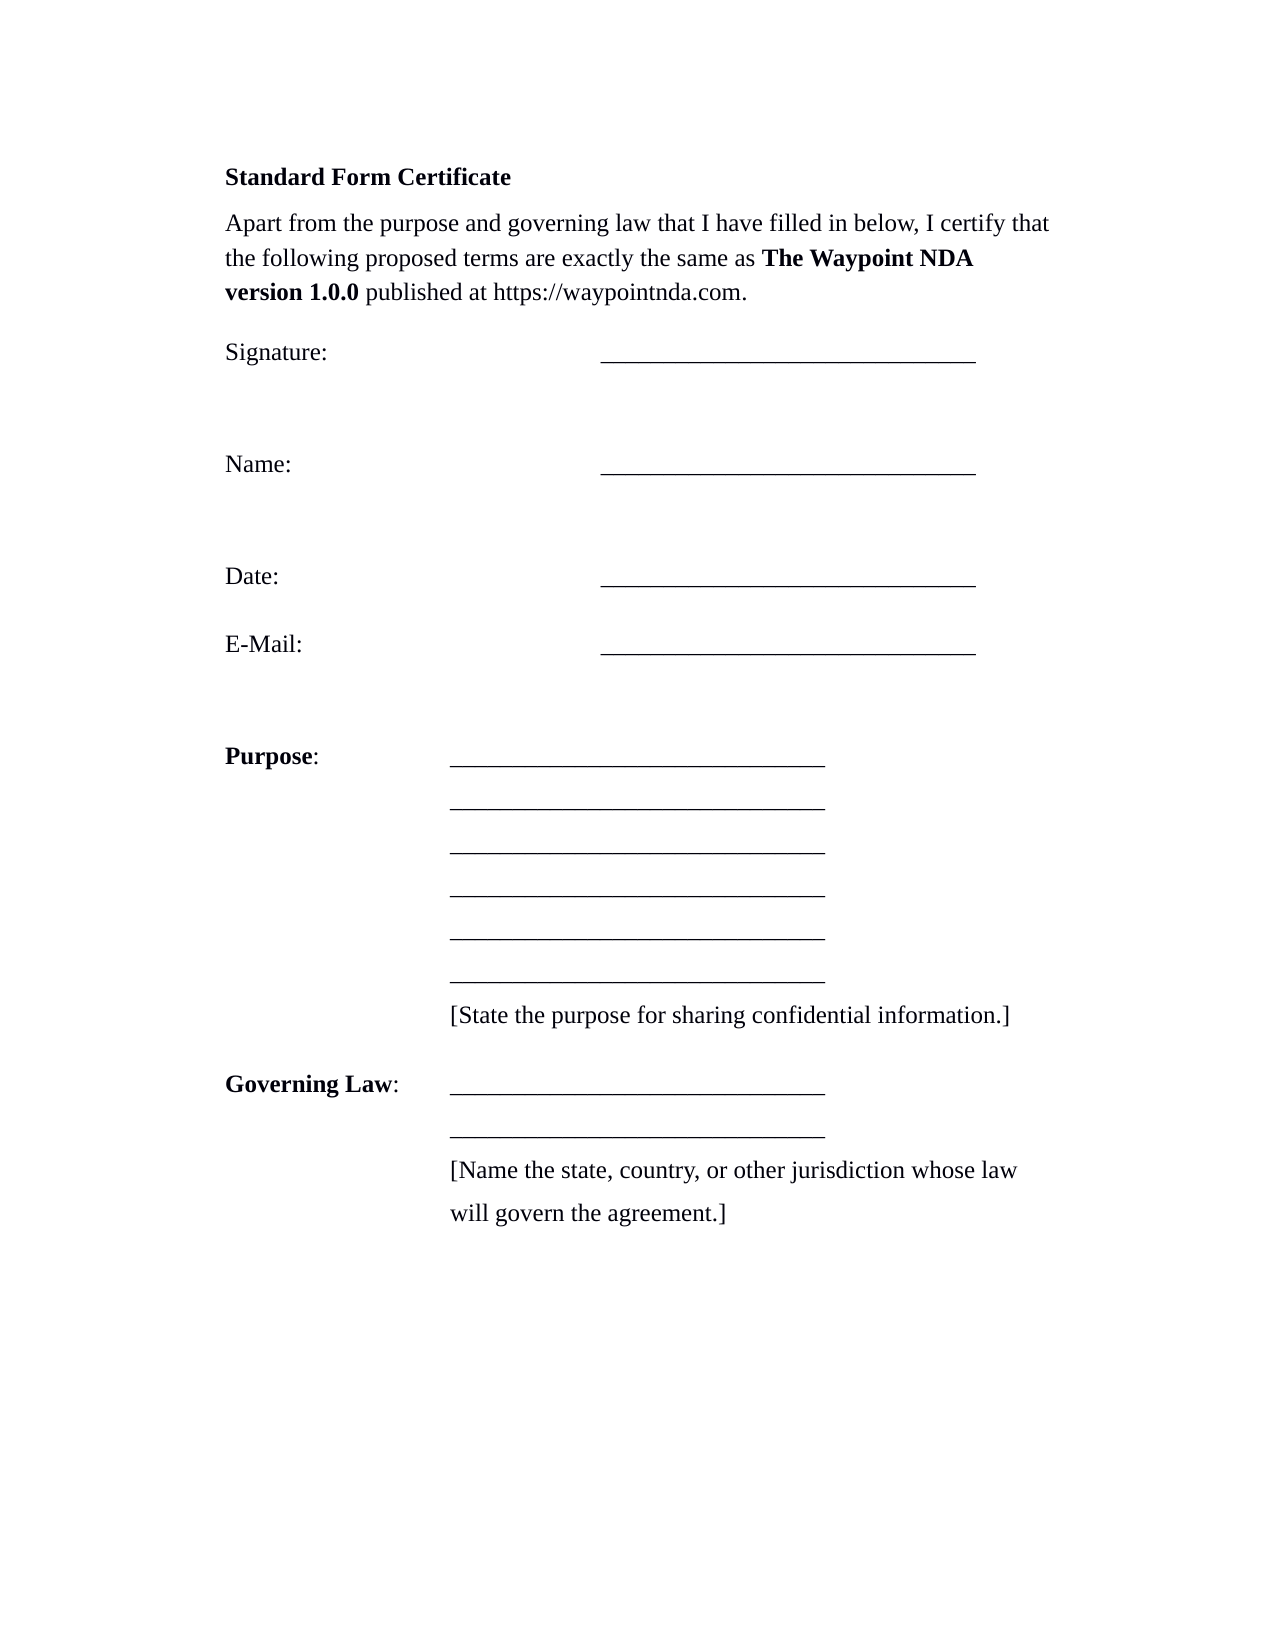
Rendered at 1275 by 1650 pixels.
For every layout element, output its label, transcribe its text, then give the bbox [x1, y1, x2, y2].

text Name: ______________________________ [225, 449, 1050, 521]
text E-Mail: ______________________________ [225, 629, 1050, 701]
text Signature: ______________________________ [225, 337, 1050, 409]
text Date: ______________________________ [225, 561, 1050, 590]
text Governing Law: ______________________________ ______________________________ [Name the state, country, or other jurisdiction whose law will govern the agreement.] [225, 1069, 1050, 1227]
text Apart from the purpose and governing law that I have filled in below, I certify that the following proposed terms are exactly the same as The Waypoint NDA version 1.0.0 published at https://waypointnda.com. [225, 208, 1050, 306]
text Standard Form Certificate [225, 162, 1050, 191]
text Purpose: ______________________________ ______________________________ ______________________________ ______________________________ ______________________________ ______________________________ [State the purpose for sharing confidential information.] [225, 741, 1050, 1029]
